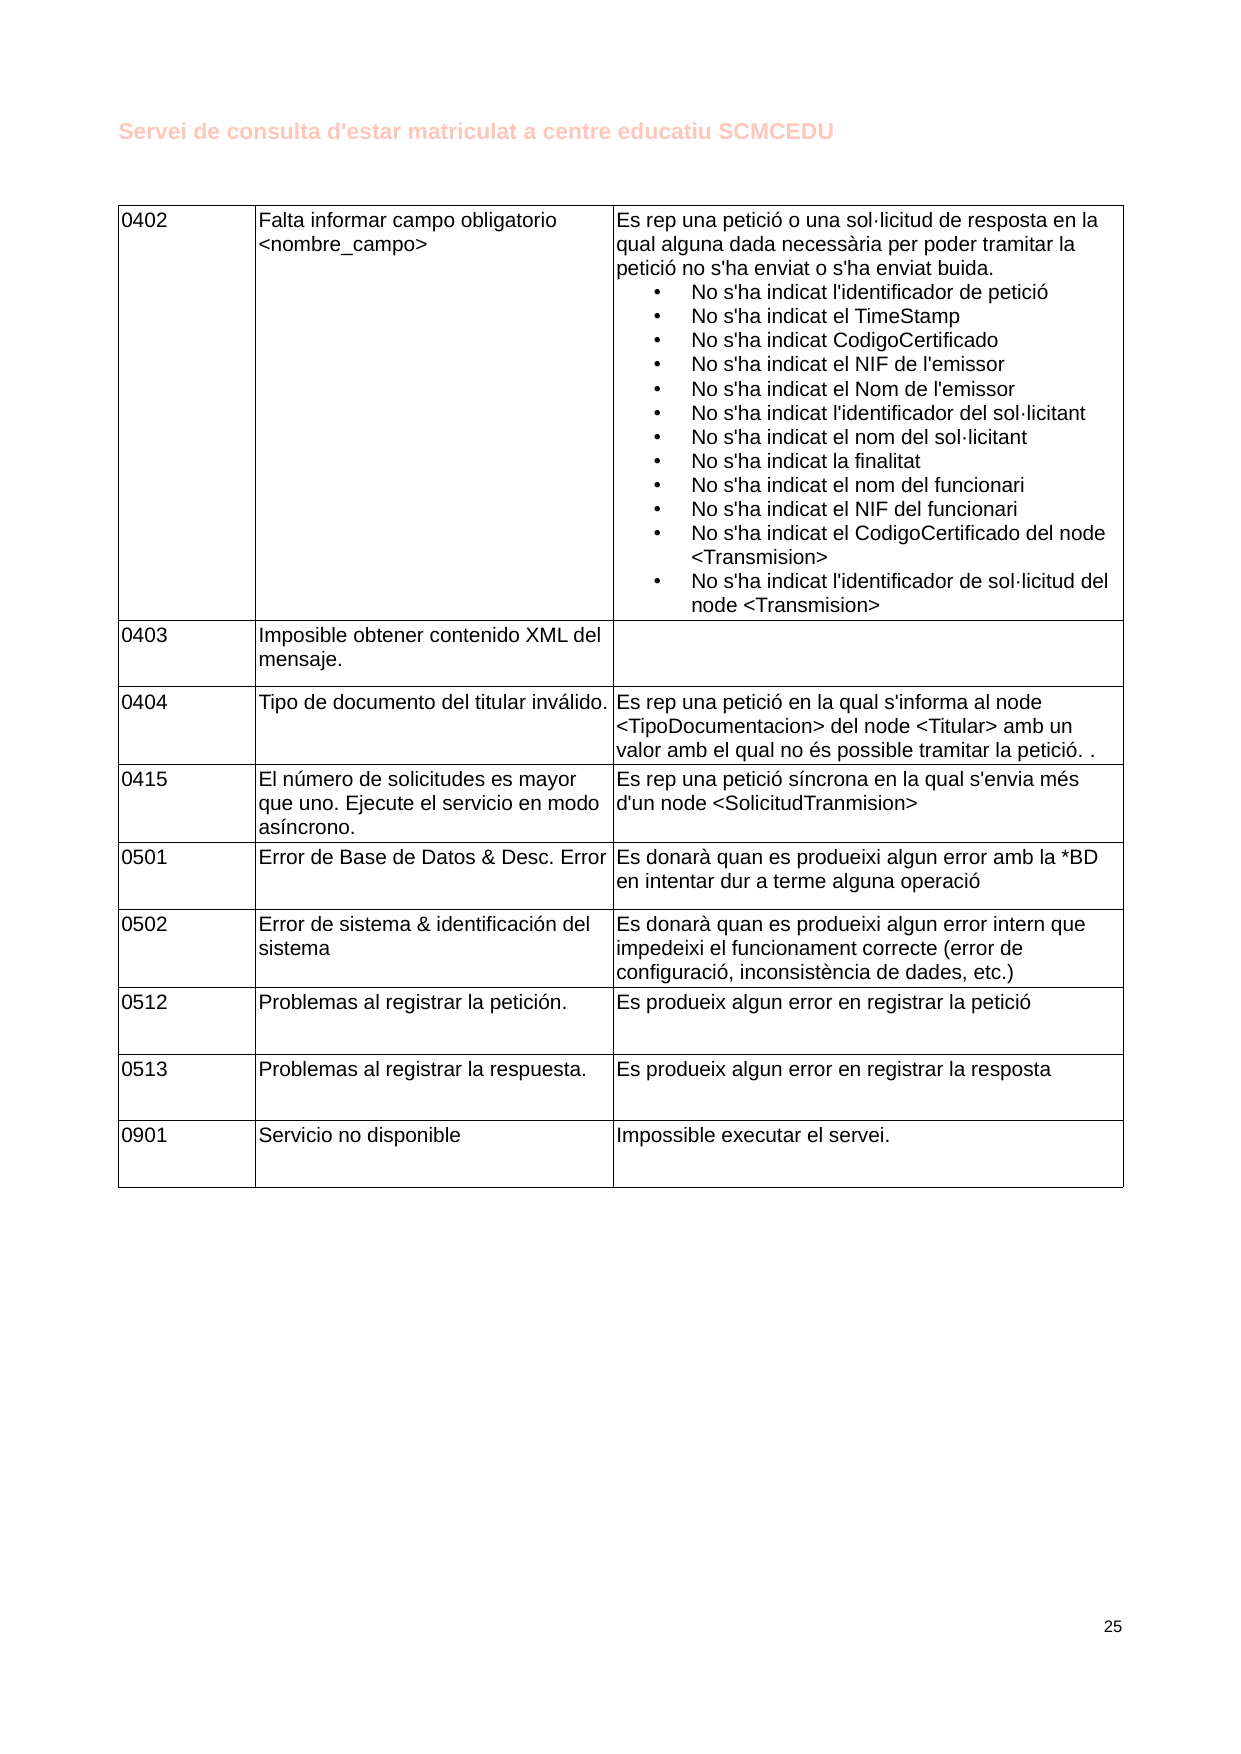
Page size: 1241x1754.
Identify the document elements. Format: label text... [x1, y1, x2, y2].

table_cell Impossible executar el servei. [614, 1121, 1123, 1187]
table_cell 0502 [119, 910, 255, 987]
table_cell Es donarà quan es produeixi algun error intern que impedeixi el funcionament correcte (error de configuració, inconsistència de dades, etc.) [614, 910, 1123, 987]
table_cell Es rep una petició en la qual s'informa al node <TipoDocumentacion> del node <Titular> amb un valor amb el qual no és possible tramitar la petició. . [614, 687, 1123, 764]
table_cell Error de sistema & identificación del sistema [256, 910, 613, 987]
table_cell 0403 [119, 621, 255, 686]
table_cell Problemas al registrar la respuesta. [256, 1055, 613, 1120]
table_cell 0402 [119, 206, 255, 620]
table_cell Es produeix algun error en registrar la resposta [614, 1055, 1123, 1120]
table_cell Falta informar campo obligatorio <nombre_campo> [256, 206, 613, 620]
table_cell Es rep una petició o una sol·licitud de resposta en la qual alguna dada necessària per poder tramitar la petició no s'ha enviat o s'ha enviat buida. No s'ha indicat l'identificador de petició No s'ha indicat el TimeStamp No s'ha indicat CodigoCertificado No s'ha indicat el NIF de l'emissor No s'ha indicat el Nom de l'emissor No s'ha indicat l'identificador del sol·licitant No s'ha indicat el nom del sol·licitant No s'ha indicat la finalitat No s'ha indicat el nom del funcionari No s'ha indicat el NIF del funcionari No s'ha indicat el CodigoCertificado del node <Transmision> No s'ha indicat l'identificador de sol·licitud del node <Transmision> [614, 206, 1123, 620]
table_cell Imposible obtener contenido XML del mensaje. [256, 621, 613, 686]
table_cell 0404 [119, 687, 255, 764]
table_cell 0501 [119, 843, 255, 909]
table_cell 0415 [119, 765, 255, 842]
table_cell Error de Base de Datos & Desc. Error [256, 843, 613, 909]
table_cell 0513 [119, 1055, 255, 1120]
table_cell Es produeix algun error en registrar la petició [614, 988, 1123, 1053]
table_cell Tipo de documento del titular inválido. [256, 687, 613, 764]
table_cell El número de solicitudes es mayor que uno. Ejecute el servicio en modo asíncrono. [256, 765, 613, 842]
table_cell Problemas al registrar la petición. [256, 988, 613, 1053]
table_cell [614, 621, 1123, 686]
table_cell Servicio no disponible [256, 1121, 613, 1187]
table_cell Es rep una petició síncrona en la qual s'envia més d'un node <SolicitudTranmision> [614, 765, 1123, 842]
table_cell 0512 [119, 988, 255, 1053]
table_cell Es donarà quan es produeixi algun error amb la *BD en intentar dur a terme alguna operació [614, 843, 1123, 909]
table_cell 0901 [119, 1121, 255, 1187]
